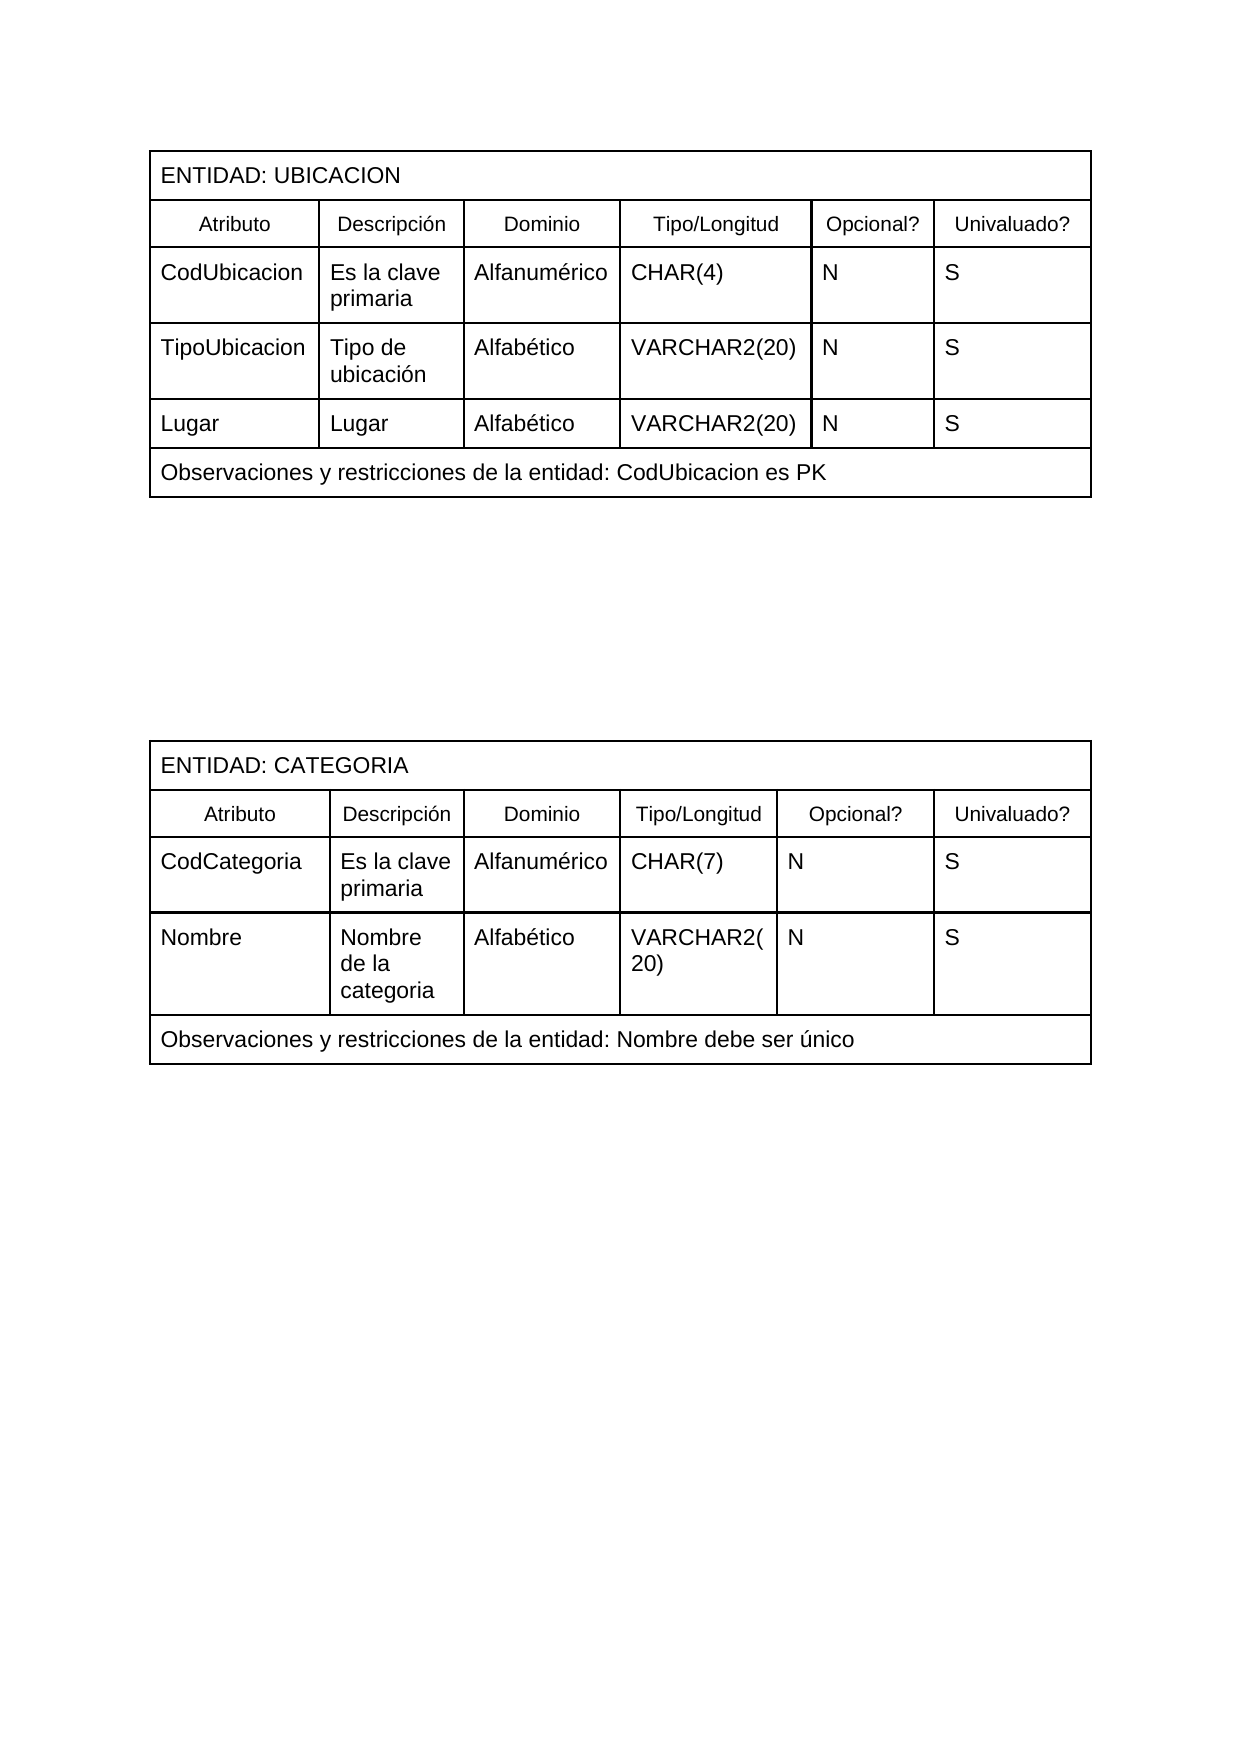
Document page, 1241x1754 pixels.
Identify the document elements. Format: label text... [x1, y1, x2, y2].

table_cell Es la clave primaria [320, 248, 463, 322]
table_cell N [778, 914, 933, 1013]
table_cell Atributo [151, 201, 318, 246]
table_cell Atributo [151, 791, 329, 836]
table_cell Es la clave primaria [331, 838, 463, 911]
table_cell CHAR(4) [621, 248, 810, 322]
table_cell Univaluado? [935, 201, 1090, 246]
table_cell N [778, 838, 933, 911]
table_cell Opcional? [813, 201, 933, 246]
table_cell Descripción [320, 201, 463, 246]
table_cell VARCHAR2(20) [621, 400, 810, 447]
table_cell N [813, 324, 933, 397]
table_cell VARCHAR2(20) [621, 324, 810, 397]
table_cell Alfabético [465, 400, 619, 447]
table_cell Tipo/Longitud [621, 201, 810, 246]
table_cell VARCHAR2(20) [621, 914, 776, 1013]
table_cell S [935, 324, 1090, 397]
table_cell Lugar [151, 400, 318, 447]
table_cell Tipo/Longitud [621, 791, 776, 836]
table_cell Alfabético [465, 324, 619, 397]
table_cell Observaciones y restricciones de la entidad: Nombre debe ser único [151, 1016, 1090, 1063]
table_cell Alfanumérico [465, 248, 619, 322]
table_cell Nombre [151, 914, 329, 1013]
table_cell S [935, 248, 1090, 322]
table_cell Nombre de la categoria [331, 914, 463, 1013]
table_cell N [813, 400, 933, 447]
table_cell CodCategoria [151, 838, 329, 911]
table_cell CodUbicacion [151, 248, 318, 322]
table_cell Descripción [331, 791, 463, 836]
table_cell TipoUbicacion [151, 324, 318, 397]
table_header ENTIDAD: CATEGORIA [151, 742, 1090, 789]
table_cell S [935, 838, 1090, 911]
table_cell Dominio [465, 201, 619, 246]
table_cell S [935, 400, 1090, 447]
table_cell Dominio [465, 791, 619, 836]
table_cell Alfanumérico [465, 838, 619, 911]
table_cell Alfabético [465, 914, 619, 1013]
table_header ENTIDAD: UBICACION [151, 152, 1090, 199]
table_cell Opcional? [778, 791, 933, 836]
table_cell Univaluado? [935, 791, 1090, 836]
table_cell CHAR(7) [621, 838, 776, 911]
table_cell Observaciones y restricciones de la entidad: CodUbicacion es PK [151, 449, 1090, 496]
table_cell Lugar [320, 400, 463, 447]
table_cell S [935, 914, 1090, 1013]
table_cell N [813, 248, 933, 322]
table_cell Tipo de ubicación [320, 324, 463, 397]
